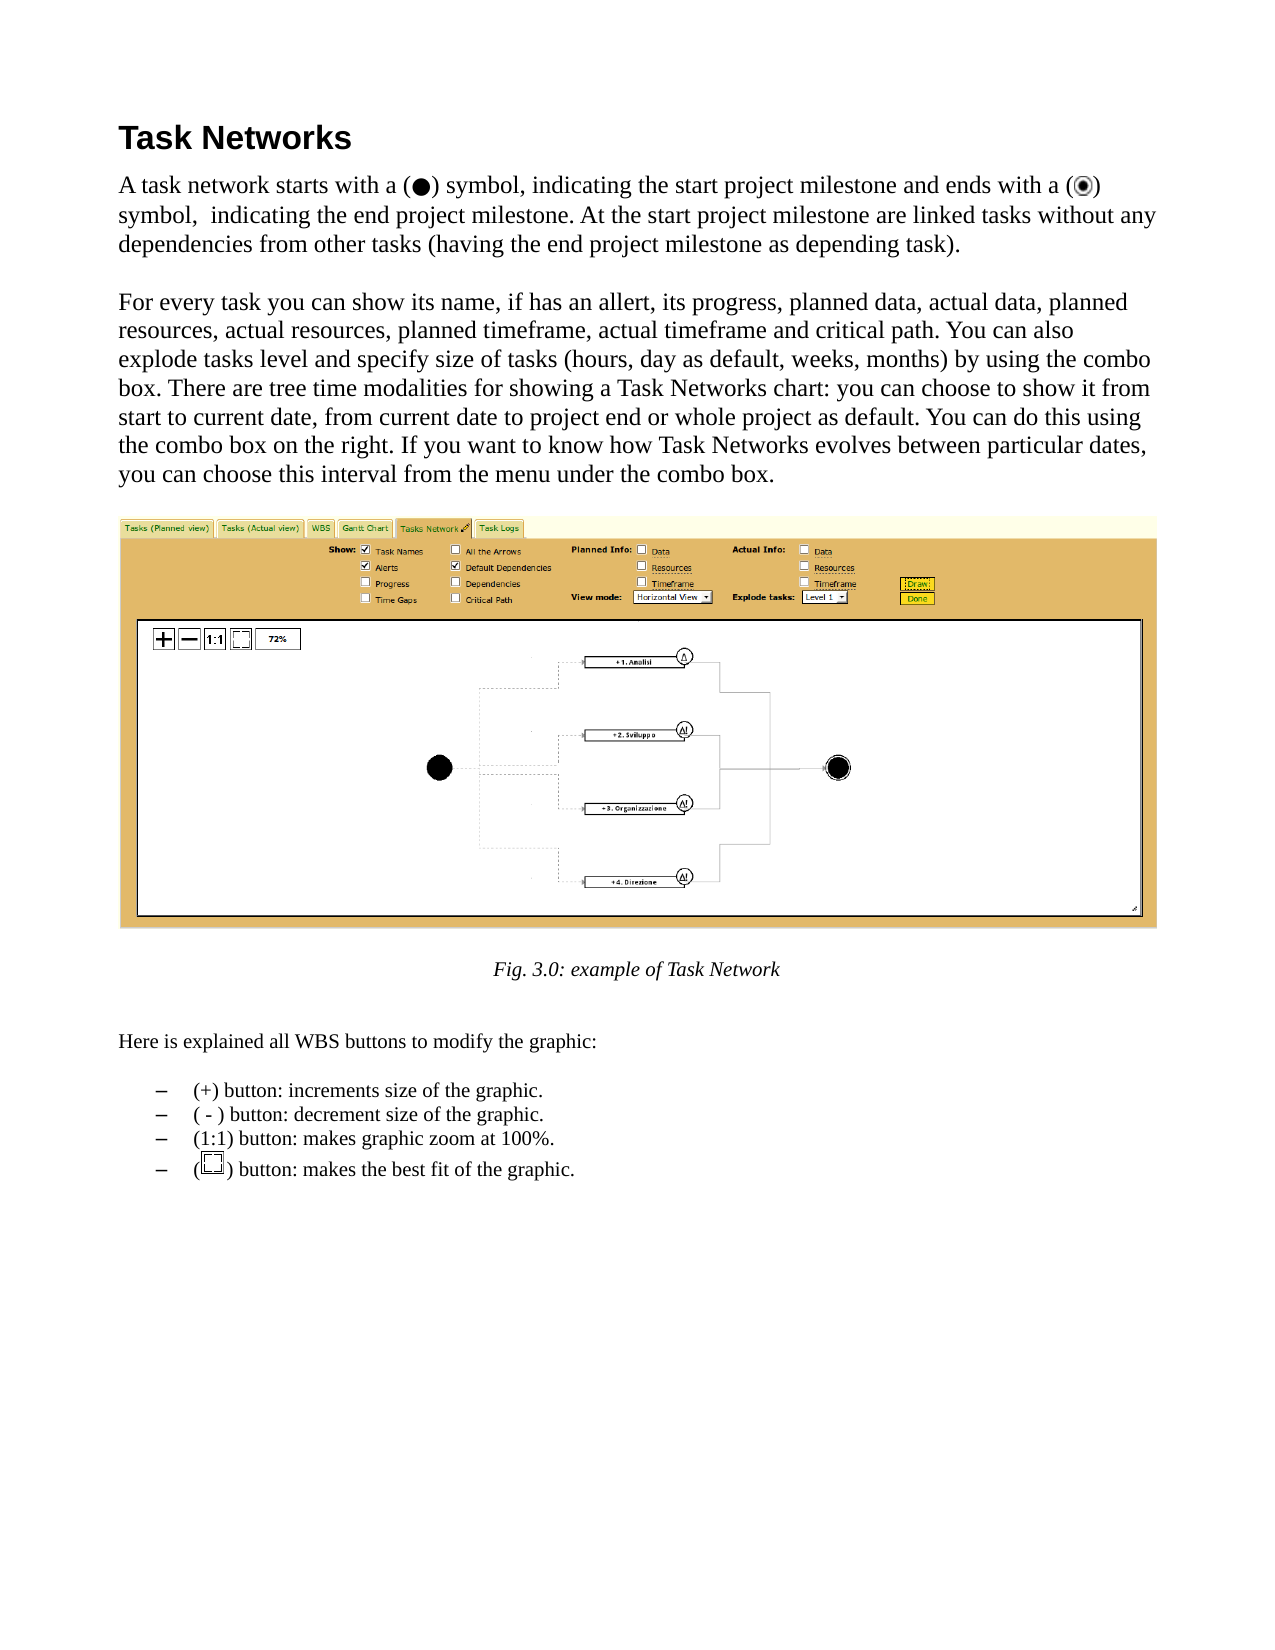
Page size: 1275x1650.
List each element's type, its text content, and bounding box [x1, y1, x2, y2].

list (1:1) button: makes graphic zoom at 100%. [156, 1126, 1157, 1150]
picture [200, 1149, 227, 1176]
text Here is explained all WBS buttons to modify the graphic: [118, 1029, 1157, 1053]
picture [1074, 176, 1093, 196]
picture [118, 516, 1157, 929]
text A task network starts with a (●) symbol, indicating the start project milestone and ends with a () symbol, indicating the end project milestone. At the start project milestone are linked tasks without any dependencies from other tasks (having the end project milestone as depending task). [118, 169, 1157, 258]
text Fig. 3.0: example of Task Network [118, 957, 1157, 981]
list () button: makes the best fit of the graphic. [156, 1150, 1157, 1181]
text For every task you can show its name, if has an allert, its progress, planned data, actual data, planned resources, actual resources, planned timeframe, actual timeframe and critical path. You can also explode tasks level and specify size of tasks (hours, day as default, weeks, months) by using the combo box. There are tree time modalities for showing a Task Networks chart: you can choose to show it from start to current date, from current date to project end or whole project as default. You can do this using the combo box on the right. If you want to know how Task Networks evolves between particular dates, you can choose this interval from the menu under the combo box. [118, 287, 1157, 488]
list ( - ) button: decrement size of the graphic. [156, 1102, 1157, 1126]
list (+) button: increments size of the graphic. [156, 1077, 1157, 1102]
subtitle Task Networks [118, 118, 1157, 157]
